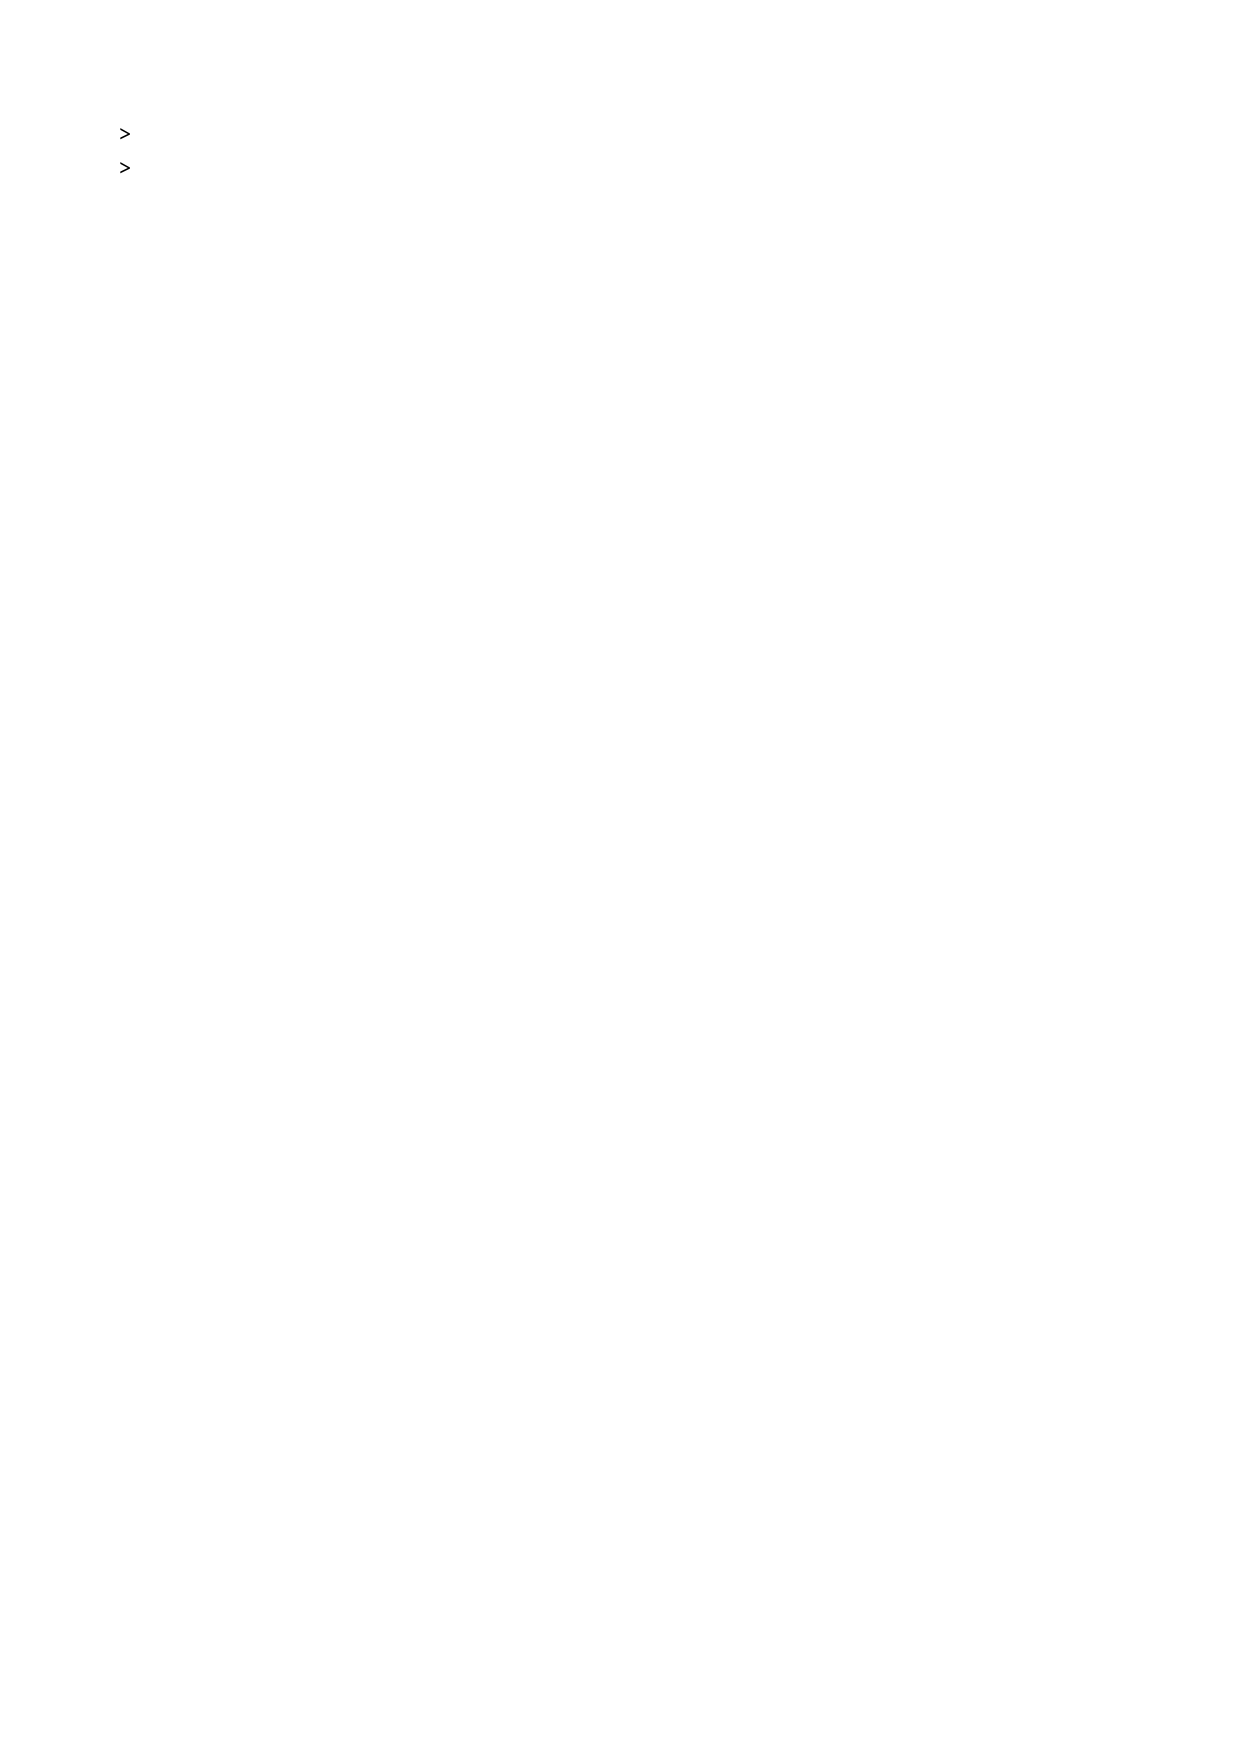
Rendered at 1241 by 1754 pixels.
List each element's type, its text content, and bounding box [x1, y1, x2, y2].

text > [118, 118, 1122, 149]
text > [118, 149, 1122, 183]
